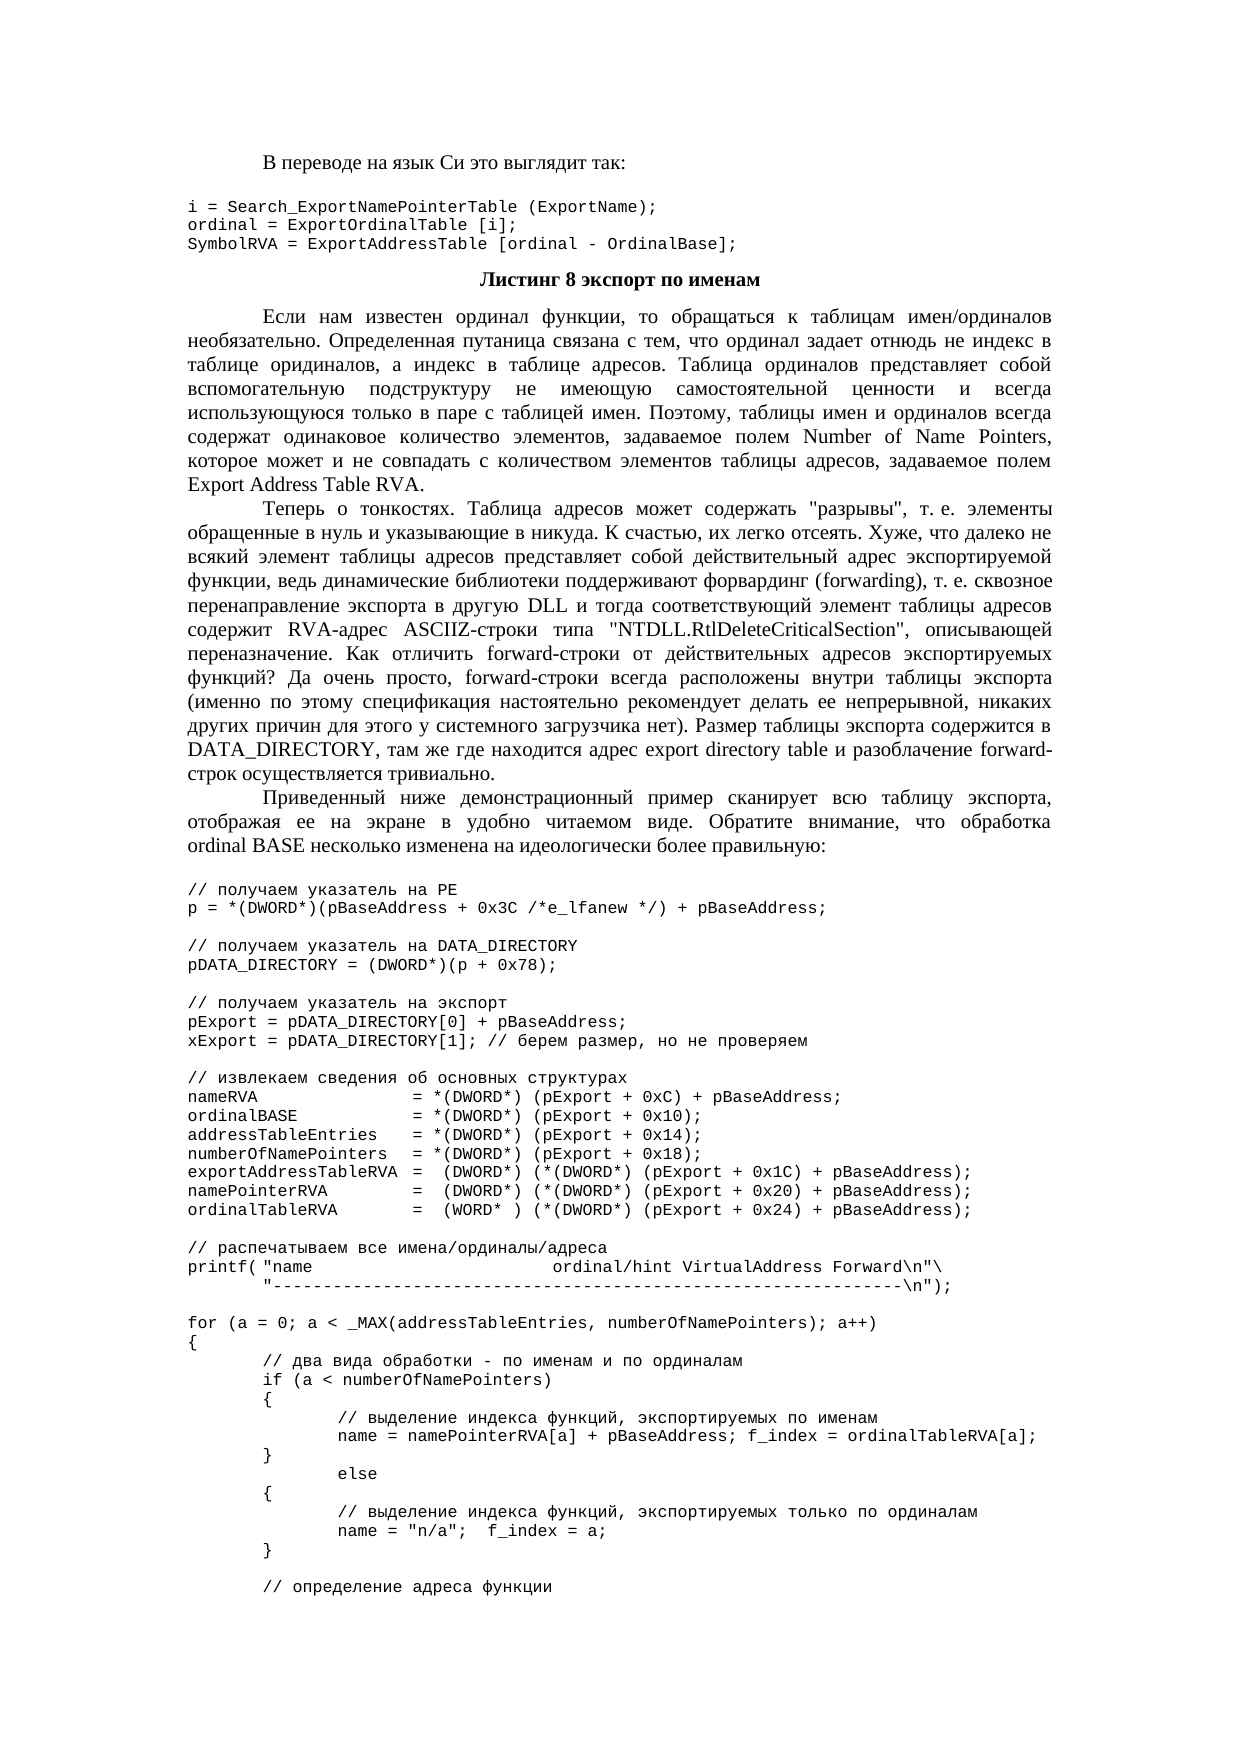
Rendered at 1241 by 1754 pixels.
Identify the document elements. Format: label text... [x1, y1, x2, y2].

text // получаем указатель на PE [187, 881, 1053, 900]
text // определение адреса функции [187, 1579, 1053, 1598]
text for (a = 0; a < _MAX(addressTableEntries, numberOfNamePointers); a++) [187, 1315, 1053, 1334]
text Приведенный ниже демонстрационный пример сканирует всю таблицу экспорта, отображая ее на экране в удобно читаемом виде. Обратите внимание, что обработка ordinal BASE несколько изменена на идеологически более правильную: [187, 785, 1053, 857]
text nameRVA = *(DWORD*) (pExport + 0xC) + pBaseAddress; [187, 1089, 1053, 1107]
text pDATA_DIRECTORY = (DWORD*)(p + 0x78); [187, 957, 1053, 976]
text numberOfNamePointers = *(DWORD*) (pExport + 0x18); [187, 1145, 1053, 1164]
text { [187, 1484, 1053, 1503]
text exportAddressTableRVA = (DWORD*) (*(DWORD*) (pExport + 0x1C) + pBaseAddress); [187, 1164, 1053, 1183]
text В переводе на язык Си это выглядит так: [187, 150, 1053, 174]
text addressTableEntries = *(DWORD*) (pExport + 0x14); [187, 1126, 1053, 1145]
text ordinalTableRVA = (WORD* ) (*(DWORD*) (pExport + 0x24) + pBaseAddress); [187, 1202, 1053, 1221]
text } [187, 1447, 1053, 1466]
text } [187, 1541, 1053, 1560]
text p = *(DWORD*)(pBaseAddress + 0x3C /*e_lfanew */) + pBaseAddress; [187, 900, 1053, 919]
text SymbolRVA = ExportAddressTable [ordinal - OrdinalBase]; [187, 236, 1053, 255]
text ordinalBASE = *(DWORD*) (pExport + 0x10); [187, 1107, 1053, 1126]
text i = Search_ExportNamePointerTable (ExportName); [187, 198, 1053, 217]
text if (a < numberOfNamePointers) [187, 1371, 1053, 1390]
text // выделение индекса функций, экспортируемых только по ординалам [187, 1503, 1053, 1522]
text name = "n/a"; f_index = a; [187, 1522, 1053, 1541]
text Листинг 8 экспорт по именам [187, 267, 1053, 291]
text namePointerRVA = (DWORD*) (*(DWORD*) (pExport + 0x20) + pBaseAddress); [187, 1183, 1053, 1202]
text // получаем указатель на DATA_DIRECTORY [187, 938, 1053, 957]
text { [187, 1390, 1053, 1409]
text xExport = pDATA_DIRECTORY[1]; // берем размер, но не проверяем [187, 1032, 1053, 1051]
text Если нам известен ординал функции, то обращаться к таблицам имен/ординалов необязательно. Определенная путаница связана с тем, что ординал задает отнюдь не индекс в таблице оридиналов, а индекс в таблице адресов. Таблица ординалов представляет собой вспомогательную подструктуру не имеющую самостоятельной ценности и всегда использующуюся только в паре с таблицей имен. Поэтому, таблицы имен и ординалов всегда содержат одинаковое количество элементов, задаваемое полем Number of Name Pointers, которое может и не совпадать с количеством элементов таблицы адресов, задаваемое полем Export Address Table RVA. [187, 304, 1053, 496]
text pExport = pDATA_DIRECTORY[0] + pBaseAddress; [187, 1013, 1053, 1032]
text ordinal = ExportOrdinalTable [i]; [187, 217, 1053, 236]
text // два вида обработки - по именам и по ординалам [187, 1353, 1053, 1371]
text name = namePointerRVA[a] + pBaseAddress; f_index = ordinalTableRVA[a]; [187, 1428, 1053, 1447]
text { [187, 1334, 1053, 1353]
text else [187, 1466, 1053, 1484]
text // извлекаем сведения об основных структурах [187, 1070, 1053, 1089]
text Теперь о тонкостях. Таблица адресов может содержать "разрывы", т. е. элементы обращенные в нуль и указывающие в никуда. К счастью, их легко отсеять. Хуже, что далеко не всякий элемент таблицы адресов представляет собой действительный адрес экспортируемой функции, ведь динамические библиотеки поддерживают форвардинг (forwarding), т. е. сквозное перенаправление экспорта в другую DLL и тогда соответствующий элемент таблицы адресов содержит RVA-адрес ASCIIZ-строки типа "NTDLL.RtlDeleteCriticalSection", описывающей переназначение. Как отличить forward-строки от действительных адресов экспортируемых функций? Да очень просто, forward-строки всегда расположены внутри таблицы экспорта (именно по этому спецификация настоятельно рекомендует делать ее непрерывной, никаких других причин для этого у системного загрузчика нет). Размер таблицы экспорта содержится в DATA_DIRECTORY, там же где находится адрес export directory table и разоблачение forward-строк осуществляется тривиально. [187, 496, 1053, 785]
text "---------------------------------------------------------------\n"); [187, 1277, 1053, 1296]
text // выделение индекса функций, экспортируемых по именам [187, 1409, 1053, 1428]
text // получаем указатель на экспорт [187, 994, 1053, 1013]
text // распечатываем все имена/ординалы/адреса [187, 1239, 1053, 1258]
text printf( "name ordinal/hint VirtualAddress Forward\n"\ [187, 1258, 1053, 1277]
